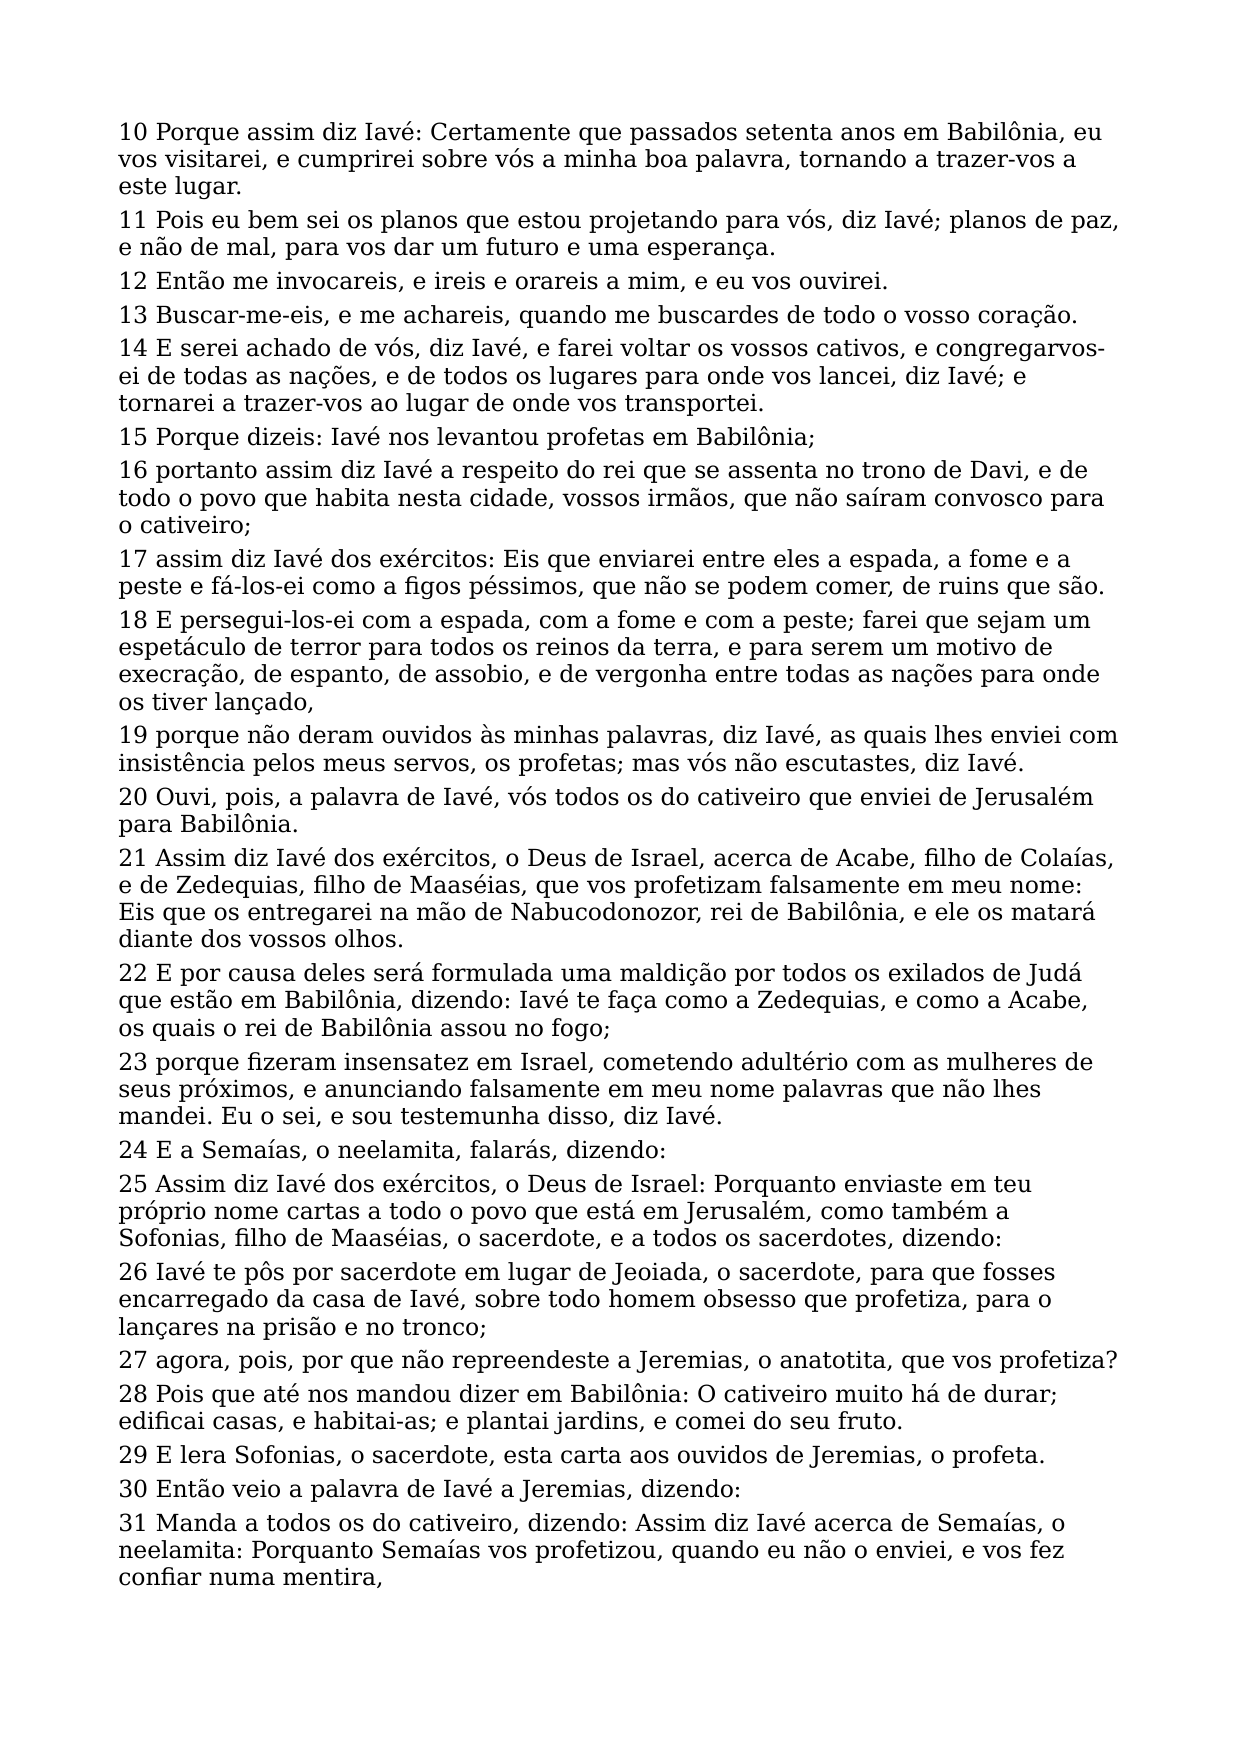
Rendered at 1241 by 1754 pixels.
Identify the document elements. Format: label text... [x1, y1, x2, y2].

text 15 Porque dizeis: Iavé nos levantou profetas em Babilônia; [118, 423, 1122, 451]
text 12 Então me invocareis, e ireis e orareis a mim, e eu vos ouvirei. [118, 267, 1122, 295]
text 14 E serei achado de vós, diz Iavé, e farei voltar os vossos cativos, e congregarvos-ei de todas as nações, e de todos os lugares para onde vos lancei, diz Iavé; e tornarei a trazer-vos ao lugar de onde vos transportei. [118, 335, 1122, 417]
text 30 Então veio a palavra de Iavé a Jeremias, dizendo: [118, 1475, 1122, 1503]
text 21 Assim diz Iavé dos exércitos, o Deus de Israel, acerca de Acabe, filho de Colaías, e de Zedequias, filho de Maaséias, que vos profetizam falsamente em meu nome: Eis que os entregarei na mão de Nabucodonozor, rei de Babilônia, e ele os matará diante dos vossos olhos. [118, 844, 1122, 953]
text 19 porque não deram ouvidos às minhas palavras, diz Iavé, as quais lhes enviei com insistência pelos meus servos, os profetas; mas vós não escutastes, diz Iavé. [118, 722, 1122, 777]
text 29 E lera Sofonias, o sacerdote, esta carta aos ouvidos de Jeremias, o profeta. [118, 1442, 1122, 1469]
text 18 E persegui-los-ei com a espada, com a fome e com a peste; farei que sejam um espetáculo de terror para todos os reinos da terra, e para serem um motivo de execração, de espanto, de assobio, e de vergonha entre todas as nações para onde os tiver lançado, [118, 606, 1122, 716]
text 13 Buscar-me-eis, e me achareis, quando me buscardes de todo o vosso coração. [118, 301, 1122, 328]
text 23 porque fizeram insensatez em Israel, cometendo adultério com as mulheres de seus próximos, e anunciando falsamente em meu nome palavras que não lhes mandei. Eu o sei, e sou testemunha disso, diz Iavé. [118, 1048, 1122, 1130]
text 17 assim diz Iavé dos exércitos: Eis que enviarei entre eles a espada, a fome e a peste e fá-los-ei como a figos péssimos, que não se podem comer, de ruins que são. [118, 545, 1122, 600]
text 26 Iavé te pôs por sacerdote em lugar de Jeoiada, o sacerdote, para que fosses encarregado da casa de Iavé, sobre todo homem obsesso que profetiza, para o lançares na prisão e no tronco; [118, 1258, 1122, 1340]
text 27 agora, pois, por que não repreendeste a Jeremias, o anatotita, que vos profetiza? [118, 1347, 1122, 1374]
text 11 Pois eu bem sei os planos que estou projetando para vós, diz Iavé; planos de paz, e não de mal, para vos dar um futuro e uma esperança. [118, 206, 1122, 261]
text 24 E a Semaías, o neelamita, falarás, dizendo: [118, 1136, 1122, 1164]
text 10 Porque assim diz Iavé: Certamente que passados setenta anos em Babilônia, eu vos visitarei, e cumprirei sobre vós a minha boa palavra, tornando a trazer-vos a este lugar. [118, 118, 1122, 200]
text 31 Manda a todos os do cativeiro, dizendo: Assim diz Iavé acerca de Semaías, o neelamita: Porquanto Semaías vos profetizou, quando eu não o enviei, e vos fez confiar numa mentira, [118, 1509, 1122, 1591]
text 25 Assim diz Iavé dos exércitos, o Deus de Israel: Porquanto enviaste em teu próprio nome cartas a todo o povo que está em Jerusalém, como também a Sofonias, filho de Maaséias, o sacerdote, e a todos os sacerdotes, dizendo: [118, 1170, 1122, 1252]
text 20 Ouvi, pois, a palavra de Iavé, vós todos os do cativeiro que enviei de Jerusalém para Babilônia. [118, 783, 1122, 838]
text 16 portanto assim diz Iavé a respeito do rei que se assenta no trono de Davi, e de todo o povo que habita nesta cidade, vossos irmãos, que não saíram convosco para o cativeiro; [118, 457, 1122, 539]
text 28 Pois que até nos mandou dizer em Babilônia: O cativeiro muito há de durar; edificai casas, e habitai-as; e plantai jardins, e comei do seu fruto. [118, 1381, 1122, 1435]
text 22 E por causa deles será formulada uma maldição por todos os exilados de Judá que estão em Babilônia, dizendo: Iavé te faça como a Zedequias, e como a Acabe, os quais o rei de Babilônia assou no fogo; [118, 960, 1122, 1042]
